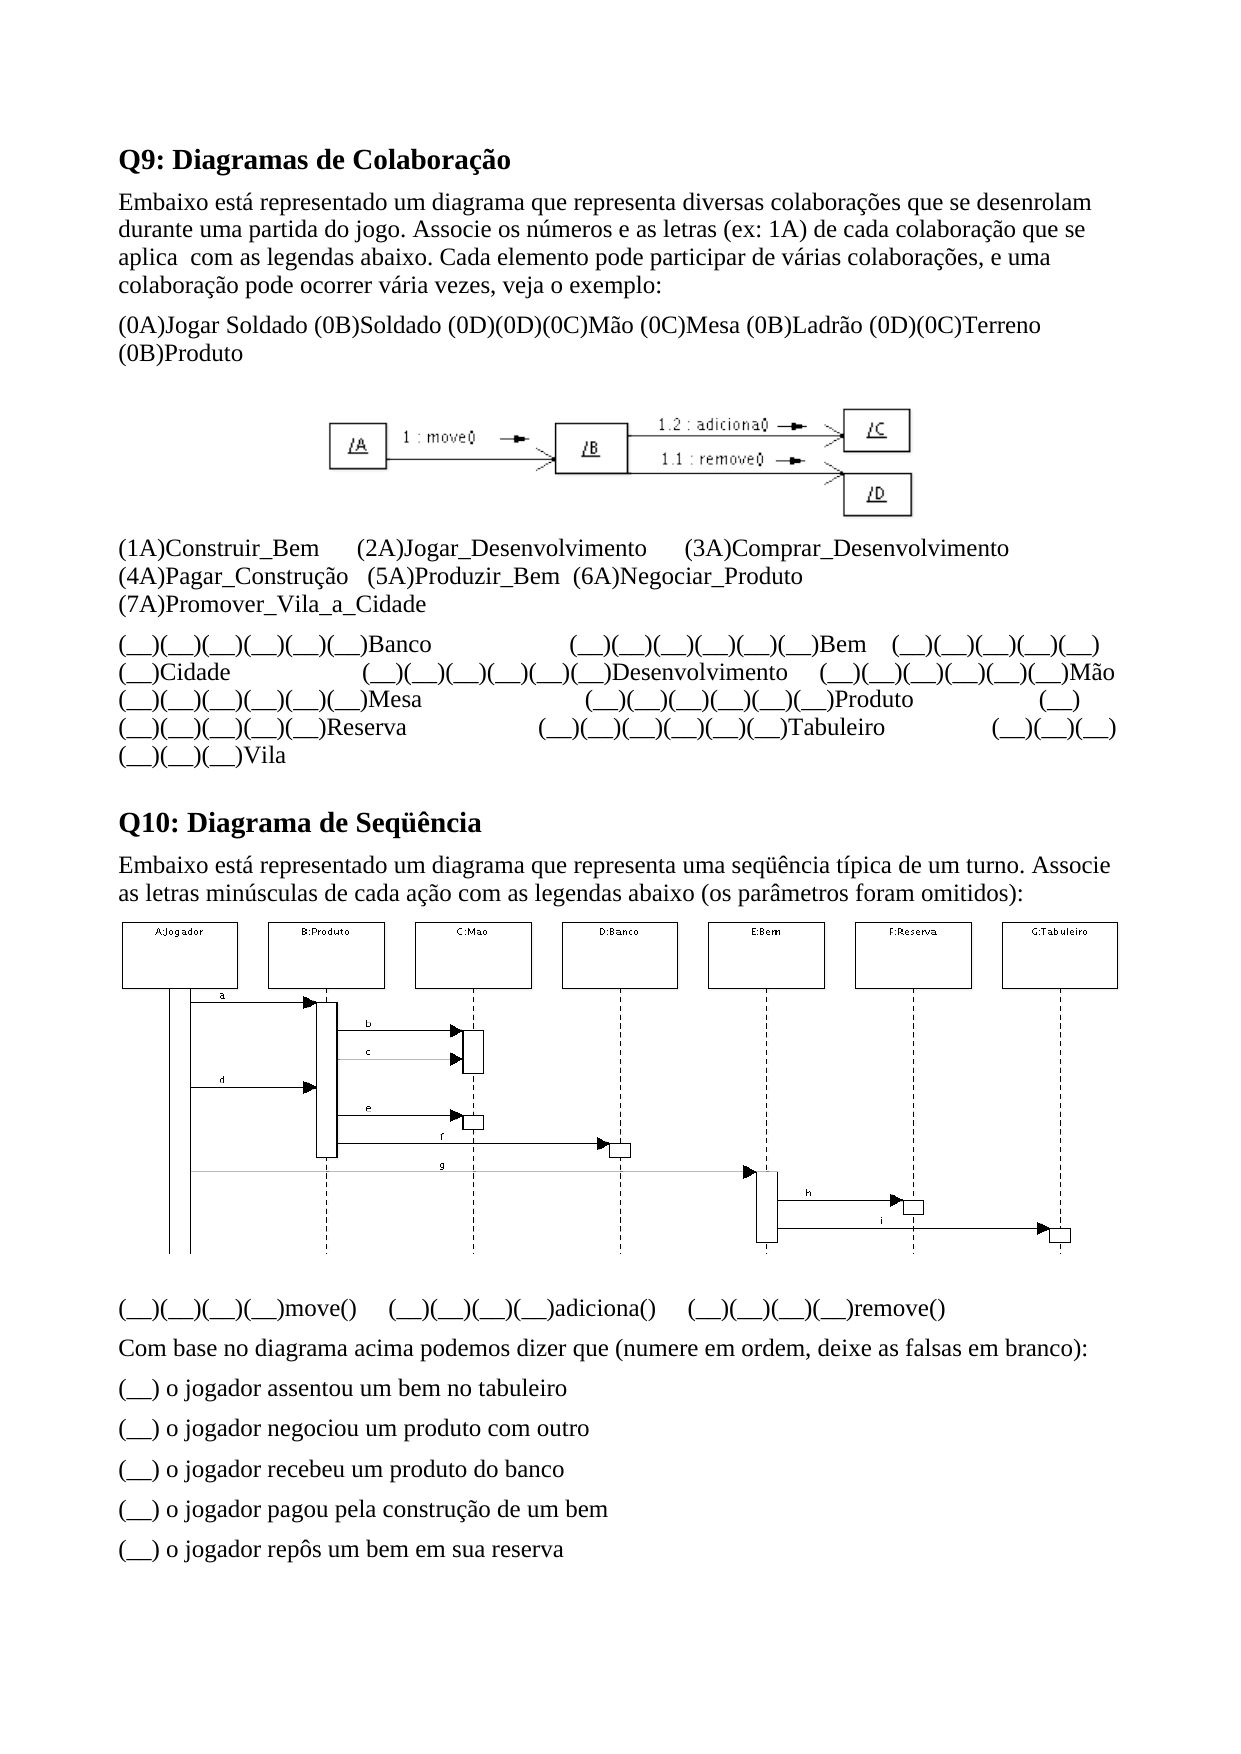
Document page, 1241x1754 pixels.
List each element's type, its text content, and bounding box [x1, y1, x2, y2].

subtitle Q10: Diagrama de Seqüência [118, 806, 1122, 838]
text (__) o jogador assentou um bem no tabuleiro [118, 1374, 1122, 1402]
text (__) o jogador pagou pela construção de um bem [118, 1495, 1122, 1523]
text (__) o jogador recebeu um produto do banco [118, 1455, 1122, 1482]
text (0A)Jogar Soldado (0B)Soldado (0D)(0D)(0C)Mão (0C)Mesa (0B)Ladrão (0D)(0C)Terreno (0B)Produto [118, 311, 1122, 367]
text (__) o jogador negociou um produto com outro [118, 1414, 1122, 1442]
text (__)(__)(__)(__)(__)(__)Banco (__)(__)(__)(__)(__)(__)Bem (__)(__)(__)(__)(__)(__)Cidade (__)(__)(__)(__)(__)(__)Desenvolvimento (__)(__)(__)(__)(__)(__)Mão (__)(__)(__)(__)(__)(__)Mesa (__)(__)(__)(__)(__)(__)Produto (__)(__)(__)(__)(__)(__)Reserva (__)(__)(__)(__)(__)(__)Tabuleiro (__)(__)(__)(__)(__)(__)Vila [118, 630, 1122, 769]
text (__)(__)(__)(__)move() (__)(__)(__)(__)adiciona() (__)(__)(__)(__)remove() [118, 1294, 1122, 1322]
text Com base no diagrama acima podemos dizer que (numere em ordem, deixe as falsas em branco): [118, 1334, 1122, 1362]
picture [323, 379, 917, 523]
text Embaixo está representado um diagrama que representa uma seqüência típica de um turno. Associe as letras minúsculas de cada ação com as legendas abaixo (os parâmetros foram omitidos): [118, 851, 1122, 906]
subtitle Q9: Diagramas de Colaboração [118, 143, 1122, 175]
text Embaixo está representado um diagrama que representa diversas colaborações que se desenrolam durante uma partida do jogo. Associe os números e as letras (ex: 1A) de cada colaboração que se aplica com as legendas abaixo. Cada elemento pode participar de várias colaborações, e uma colaboração pode ocorrer vária vezes, veja o exemplo: [118, 188, 1122, 299]
text (__) o jogador repôs um bem em sua reserva [118, 1535, 1122, 1563]
text (1A)Construir_Bem (2A)Jogar_Desenvolvimento (3A)Comprar_Desenvolvimento (4A)Pagar_Construção (5A)Produzir_Bem (6A)Negociar_Produto (7A)Promover_Vila_a_Cidade [118, 534, 1122, 618]
